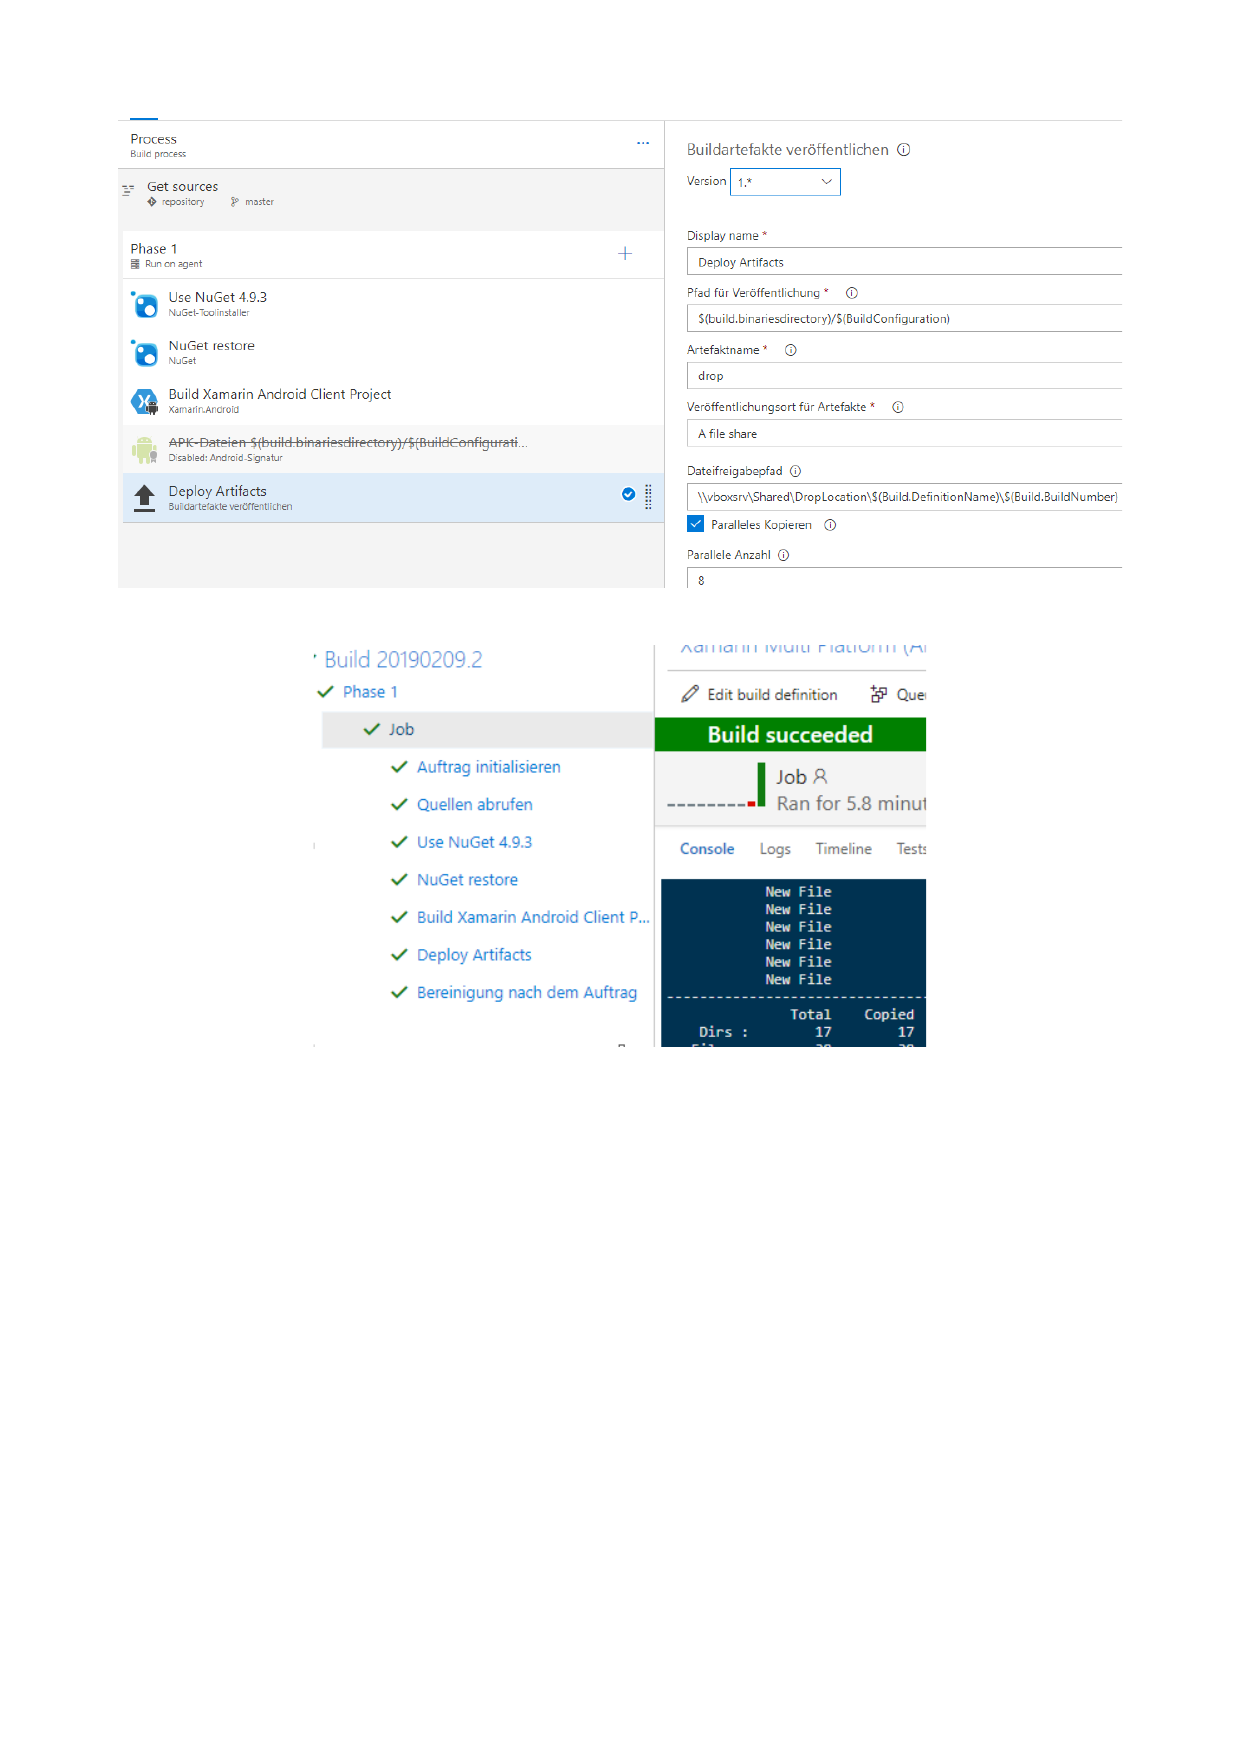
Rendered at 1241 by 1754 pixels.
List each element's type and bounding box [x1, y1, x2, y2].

picture [118, 118, 1123, 588]
picture [313, 645, 927, 1047]
